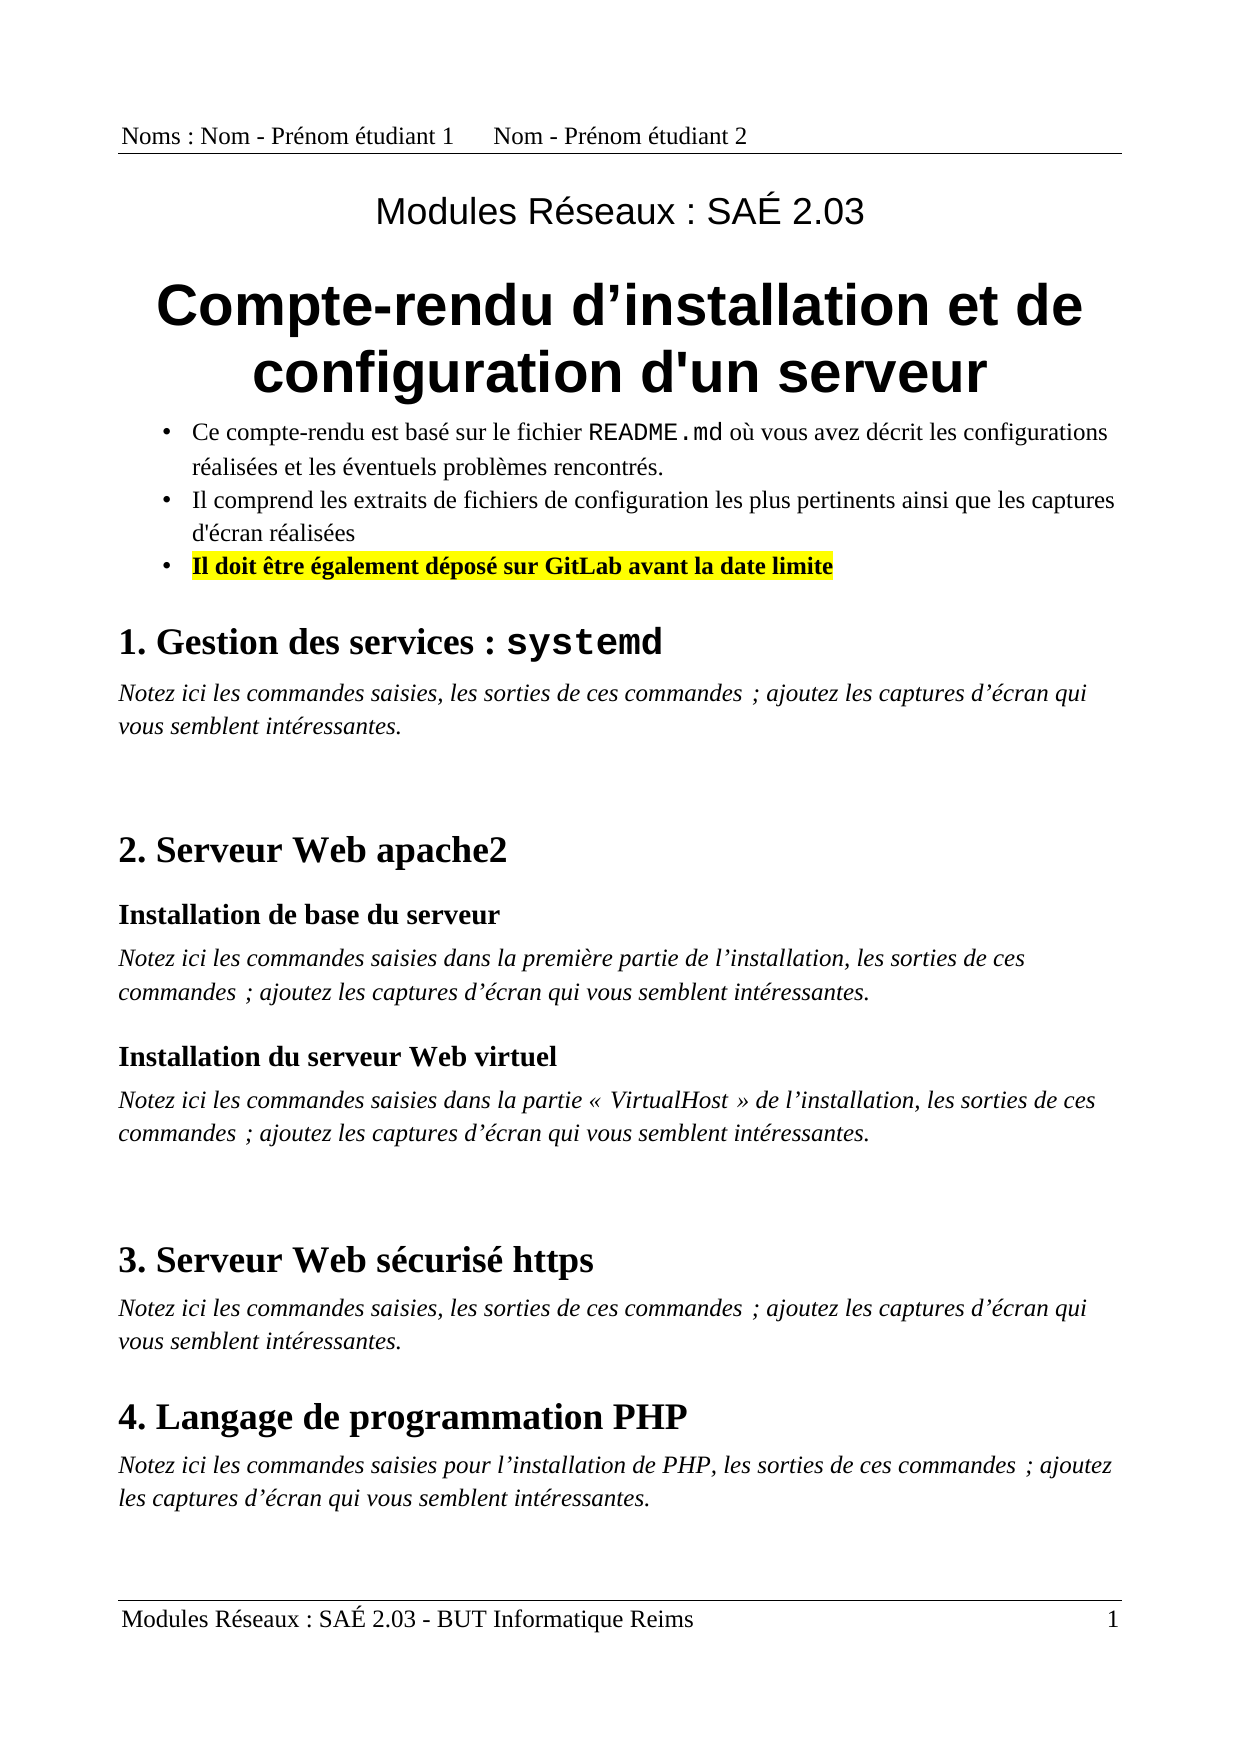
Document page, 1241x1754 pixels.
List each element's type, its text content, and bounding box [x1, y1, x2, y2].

text Notez ici les commandes saisies, les sorties de ces commandes ; ajoutez les captures d’écran qui vous semblent intéressantes. [118, 1293, 1122, 1355]
subtitle Installation du serveur Web virtuel [118, 1039, 1122, 1072]
list Ce compte-rendu est basé sur le fichier README.md où vous avez décrit les configurations réalisées et les éventuels problèmes rencontrés. [162, 417, 1122, 481]
text Notez ici les commandes saisies dans la partie « VirtualHost » de l’installation, les sorties de ces commandes ; ajoutez les captures d’écran qui vous semblent intéressantes. [118, 1085, 1122, 1147]
subtitle Installation de base du serveur [118, 897, 1122, 931]
title Compte-rendu d’installation et de configuration d'un serveur [118, 270, 1122, 404]
subtitle 2. Serveur Web apache2 [118, 827, 1122, 870]
subtitle 3. Serveur Web sécurisé https [118, 1238, 1122, 1281]
subtitle 1. Gestion des services : systemd [118, 619, 1122, 666]
list Il doit être également déposé sur GitLab avant la date limite [162, 551, 1122, 580]
text Notez ici les commandes saisies, les sorties de ces commandes ; ajoutez les captures d’écran qui vous semblent intéressantes. [118, 678, 1122, 740]
list Il comprend les extraits de fichiers de configuration les plus pertinents ainsi que les captures d'écran réalisées [162, 485, 1122, 547]
text Notez ici les commandes saisies dans la première partie de l’installation, les sorties de ces commandes ; ajoutez les captures d’écran qui vous semblent intéressantes. [118, 943, 1122, 1005]
subtitle 4. Langage de programmation PHP [118, 1395, 1122, 1438]
text Notez ici les commandes saisies pour l’installation de PHP, les sorties de ces commandes ; ajoutez les captures d’écran qui vous semblent intéressantes. [118, 1450, 1122, 1512]
subtitle Modules Réseaux : SAÉ 2.03 [118, 189, 1122, 233]
